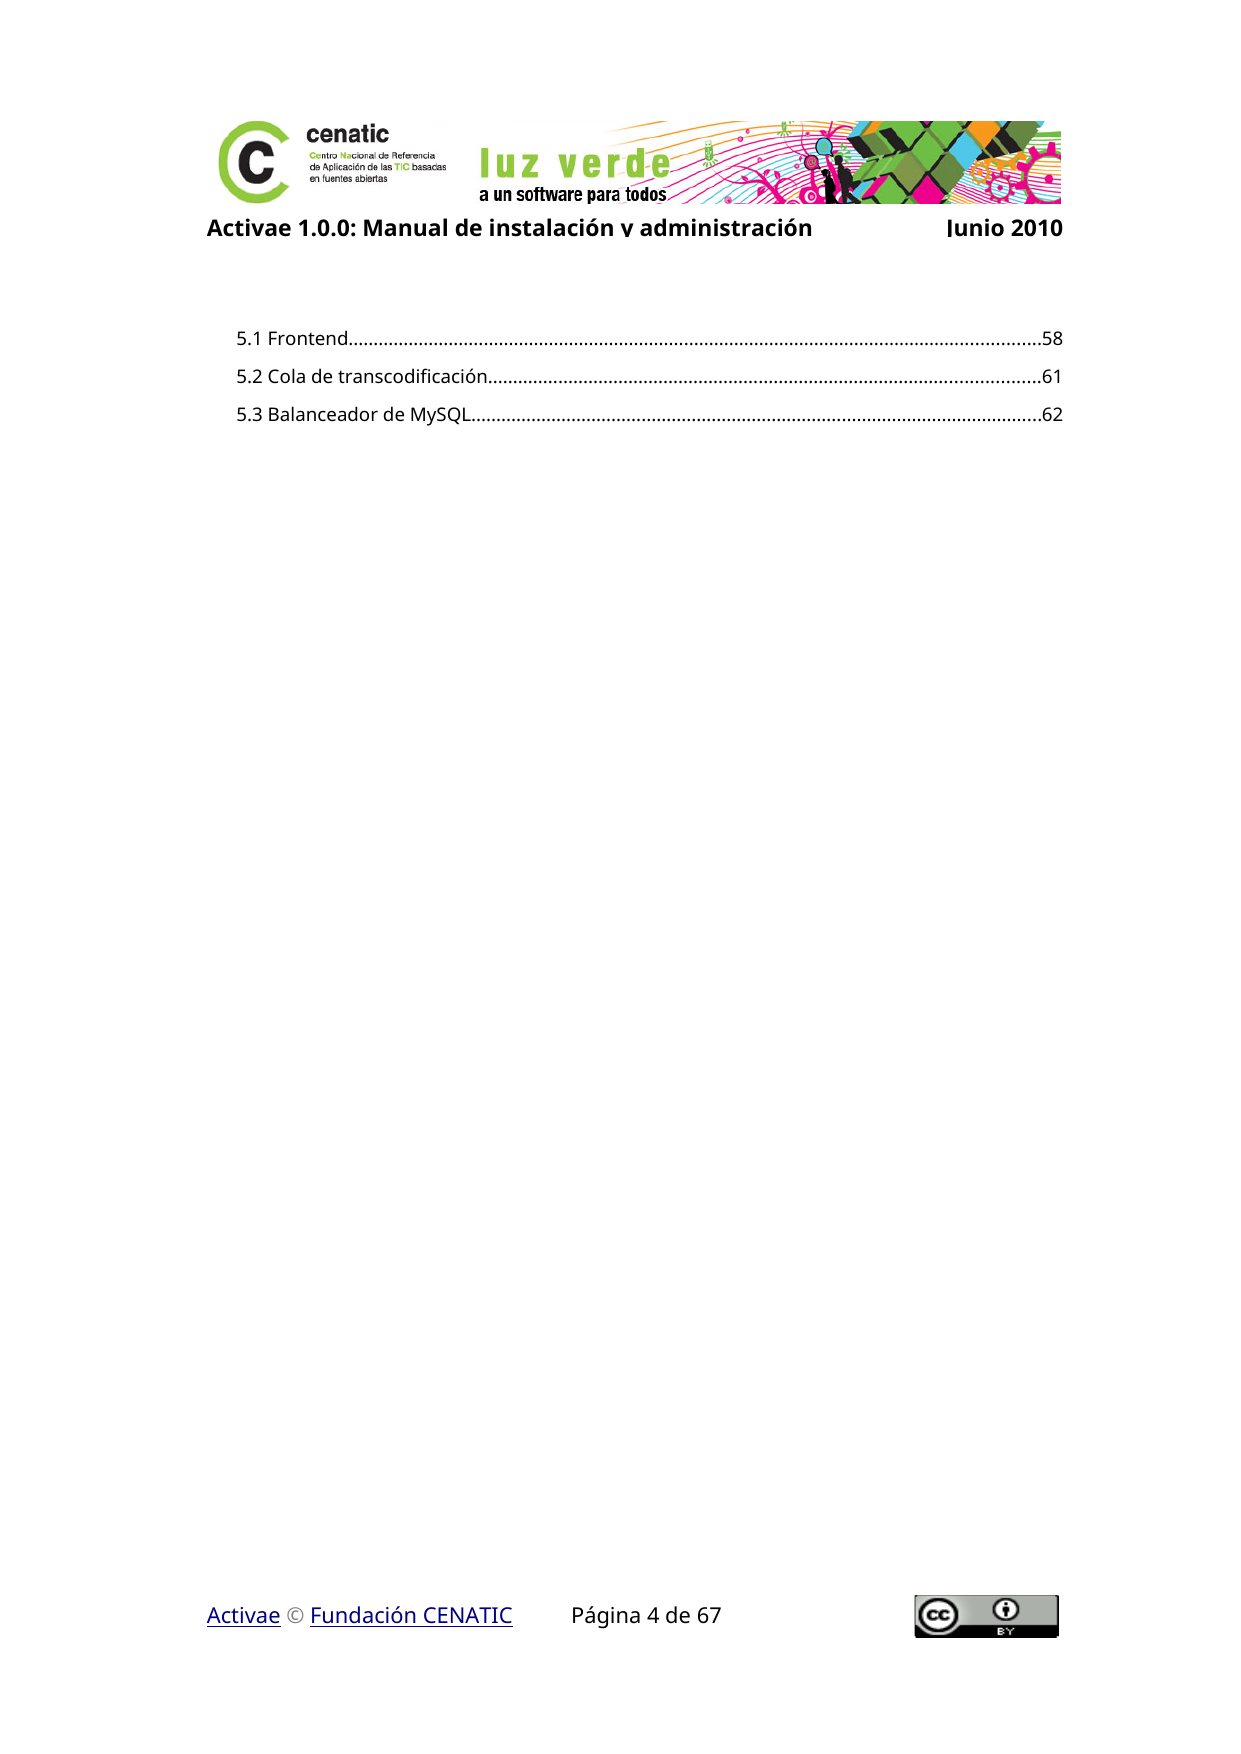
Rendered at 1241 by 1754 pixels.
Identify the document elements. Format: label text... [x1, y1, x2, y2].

text 5.2 Cola de transcodificación 61 [236, 363, 1063, 388]
picture [914, 1595, 1059, 1638]
text 5.1 Frontend 58 [236, 325, 1063, 350]
picture [211, 121, 1061, 204]
text 5.3 Balanceador de MySQL 62 [236, 401, 1063, 427]
